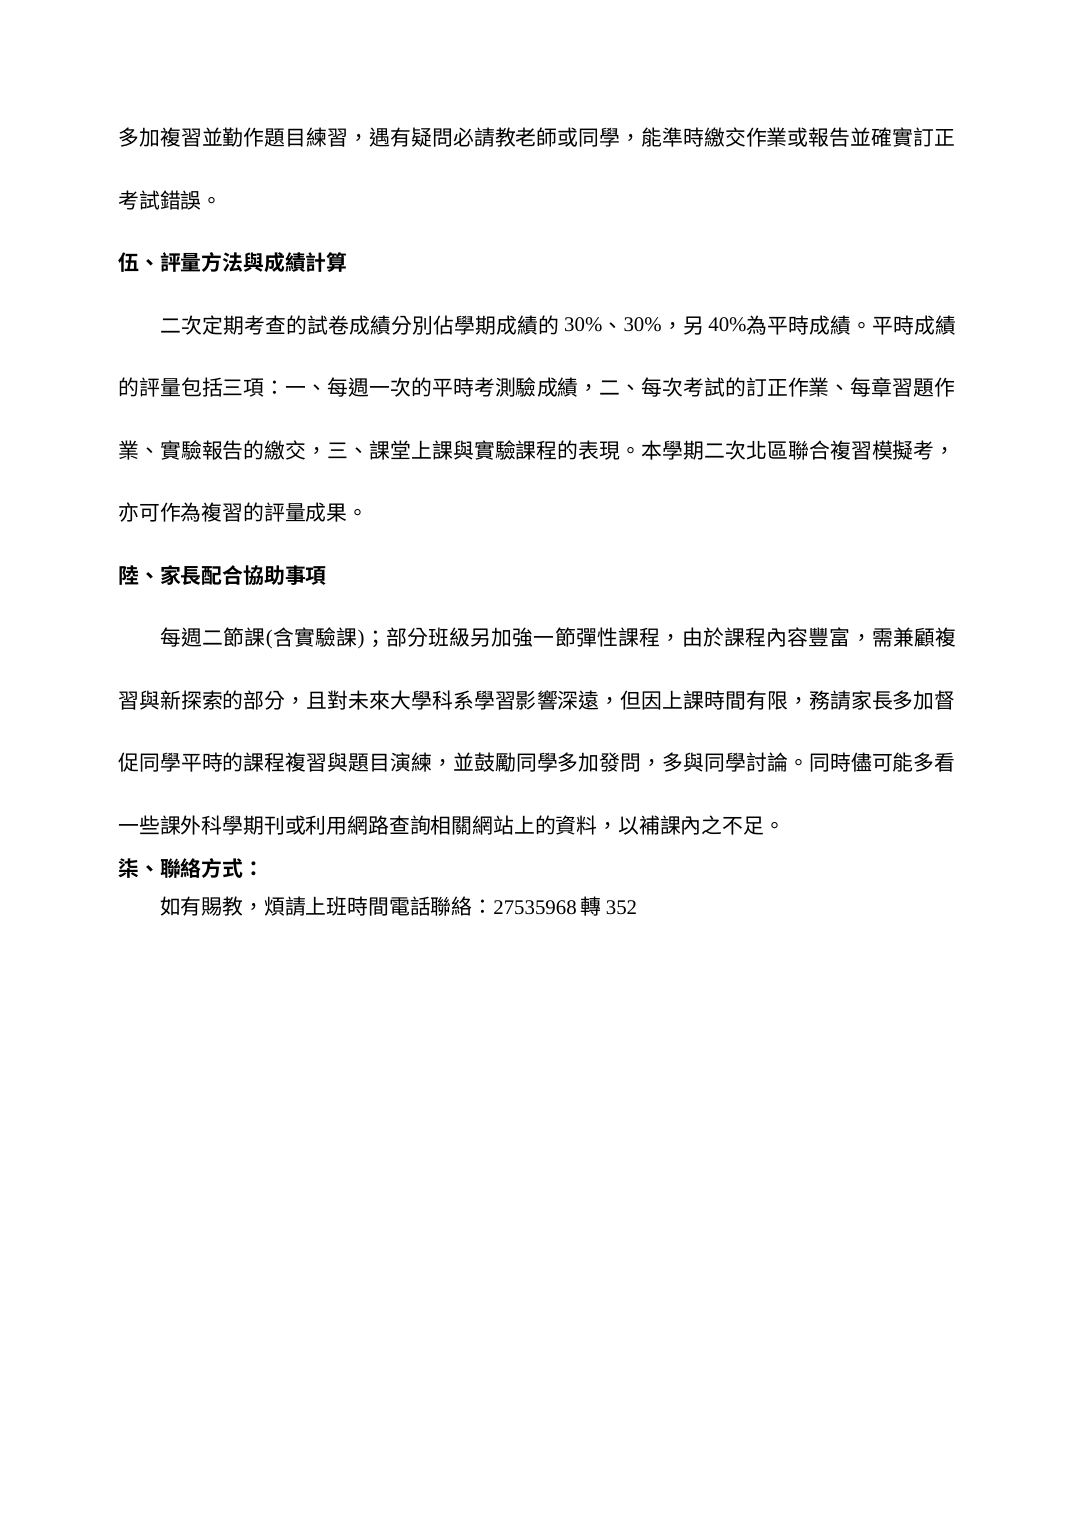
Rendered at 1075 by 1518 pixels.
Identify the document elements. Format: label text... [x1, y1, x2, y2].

text 如有賜教，煩請上班時間電話聯絡：27535968轉352 [118, 883, 957, 920]
text 柒、聯絡方式： [118, 845, 957, 883]
text 二次定期考查的試卷成績分別佔學期成績的30%、30%，另40%為平時成績。平時成績的評量包括三項：一、每週一次的平時考測驗成績，二、每次考試的訂正作業、每章習題作業、實驗報告的繳交，三、課堂上課與實驗課程的表現。本學期二次北區聯合複習模擬考，亦可作為複習的評量成果。 [118, 283, 957, 533]
text 每週二節課(含實驗課)；部分班級另加強一節彈性課程，由於課程內容豐富，需兼顧複習與新探索的部分，且對未來大學科系學習影響深遠，但因上課時間有限，務請家長多加督促同學平時的課程複習與題目演練，並鼓勵同學多加發問，多與同學討論。同時儘可能多看一些課外科學期刊或利用網路查詢相關網站上的資料，以補課內之不足。 [118, 595, 957, 845]
text 伍、評量方法與成績計算 [118, 220, 957, 283]
text 多加複習並勤作題目練習，遇有疑問必請教老師或同學，能準時繳交作業或報告並確實訂正考試錯誤。 [118, 95, 957, 220]
text 陸、家長配合協助事項 [118, 533, 957, 595]
